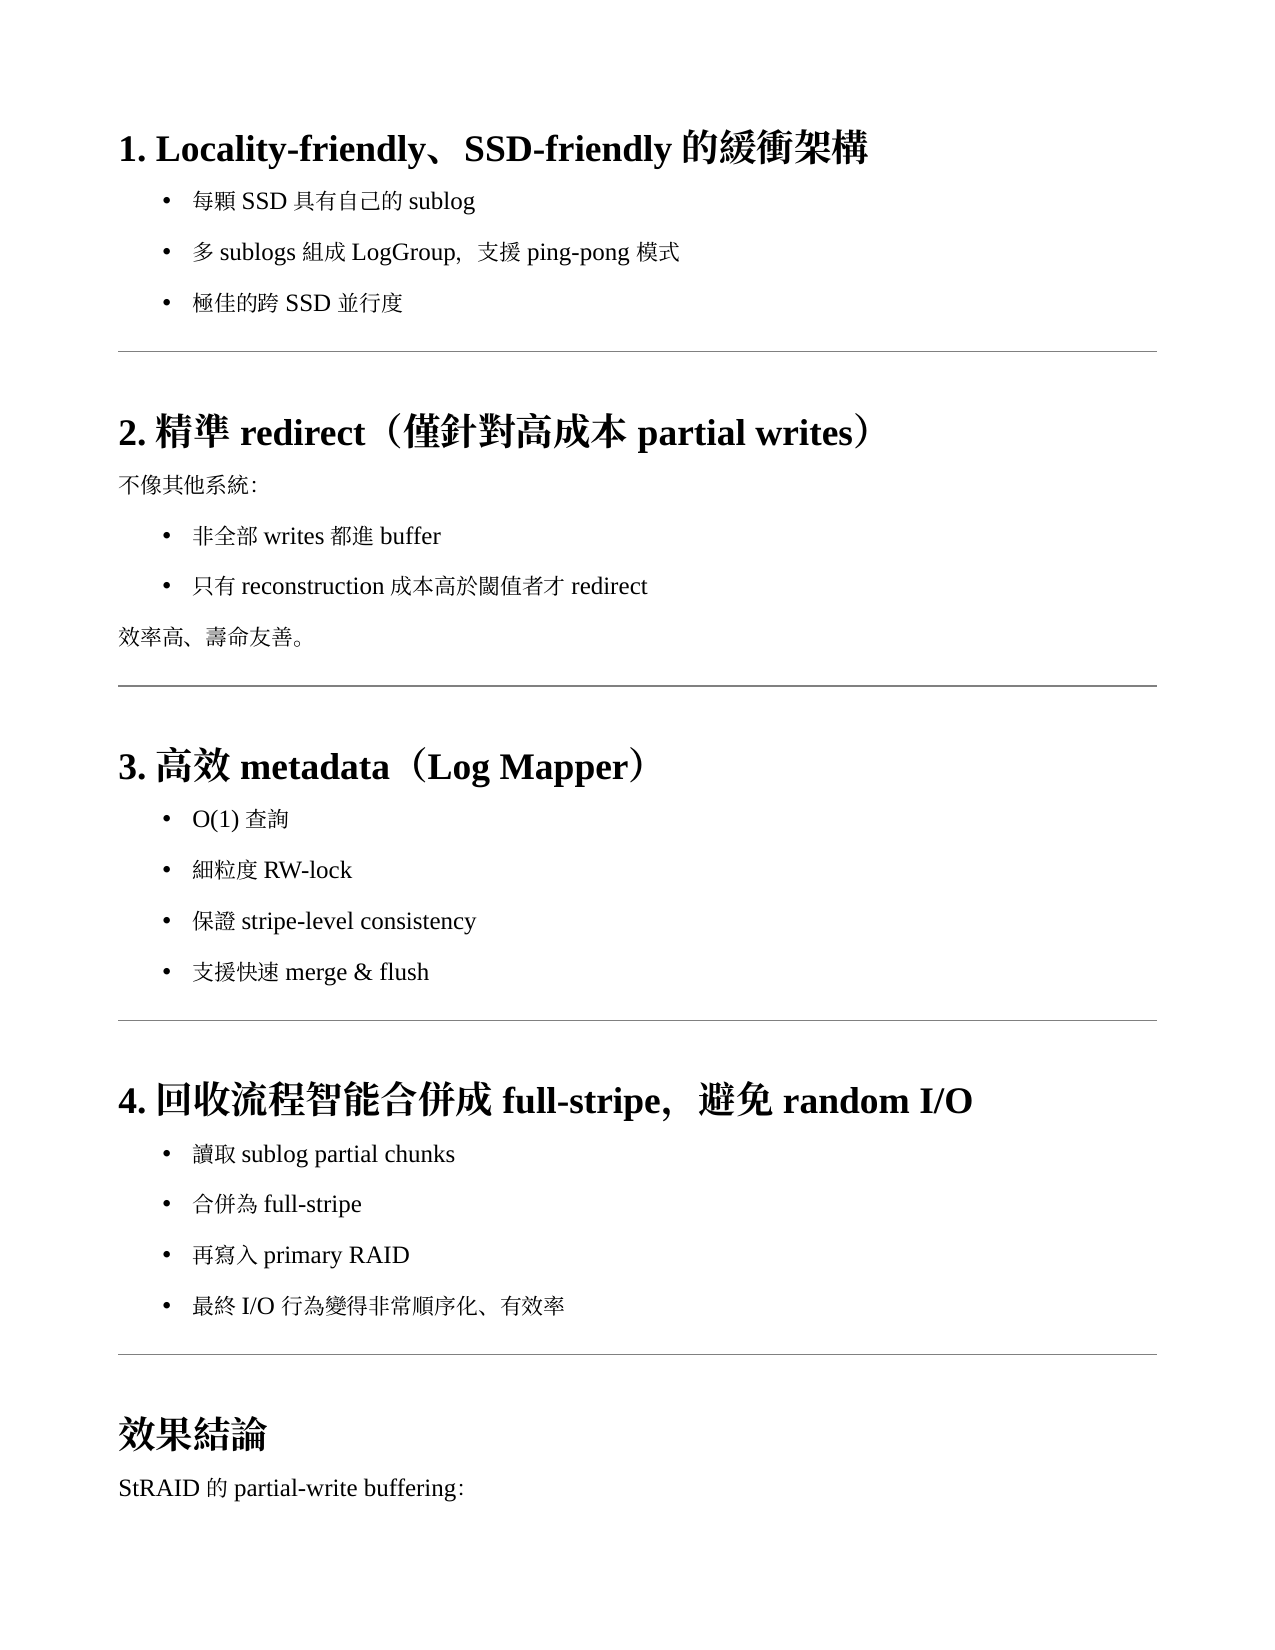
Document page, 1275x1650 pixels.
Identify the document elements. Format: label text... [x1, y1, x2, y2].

text StRAID 的 partial-write buffering： [118, 1471, 1157, 1503]
list O(1) 查詢 [162, 802, 1157, 834]
list 讀取 sublog partial chunks [162, 1137, 1157, 1168]
subtitle 4. 回收流程智能合併成 full-stripe，避免 random I/O [118, 1071, 1157, 1124]
list 非全部 writes 都進 buffer [162, 519, 1157, 550]
list 極佳的跨 SSD 並行度 [162, 286, 1157, 317]
list 多 sublogs 組成 LogGroup，支援 ping-pong 模式 [162, 235, 1157, 267]
list 細粒度 RW-lock [162, 853, 1157, 885]
subtitle 2. 精準 redirect（僅針對高成本 partial writes） [118, 402, 1157, 456]
list 合併為 full-stripe [162, 1188, 1157, 1219]
subtitle 效果結論 [118, 1405, 1157, 1459]
subtitle 1. Locality-friendly、SSD-friendly 的緩衝架構 [118, 118, 1157, 172]
list 最終 I/O 行為變得非常順序化、有效率 [162, 1289, 1157, 1321]
list 只有 reconstruction 成本高於閾值者才 redirect [162, 569, 1157, 601]
list 每顆 SSD 具有自己的 sublog [162, 184, 1157, 216]
list 再寫入 primary RAID [162, 1238, 1157, 1270]
subtitle 3. 高效 metadata（Log Mapper） [118, 736, 1157, 790]
list 保證 stripe-level consistency [162, 904, 1157, 935]
text 不像其他系統： [118, 468, 1157, 499]
list 支援快速 merge & flush [162, 955, 1157, 986]
text 效率高、壽命友善。 [118, 620, 1157, 652]
